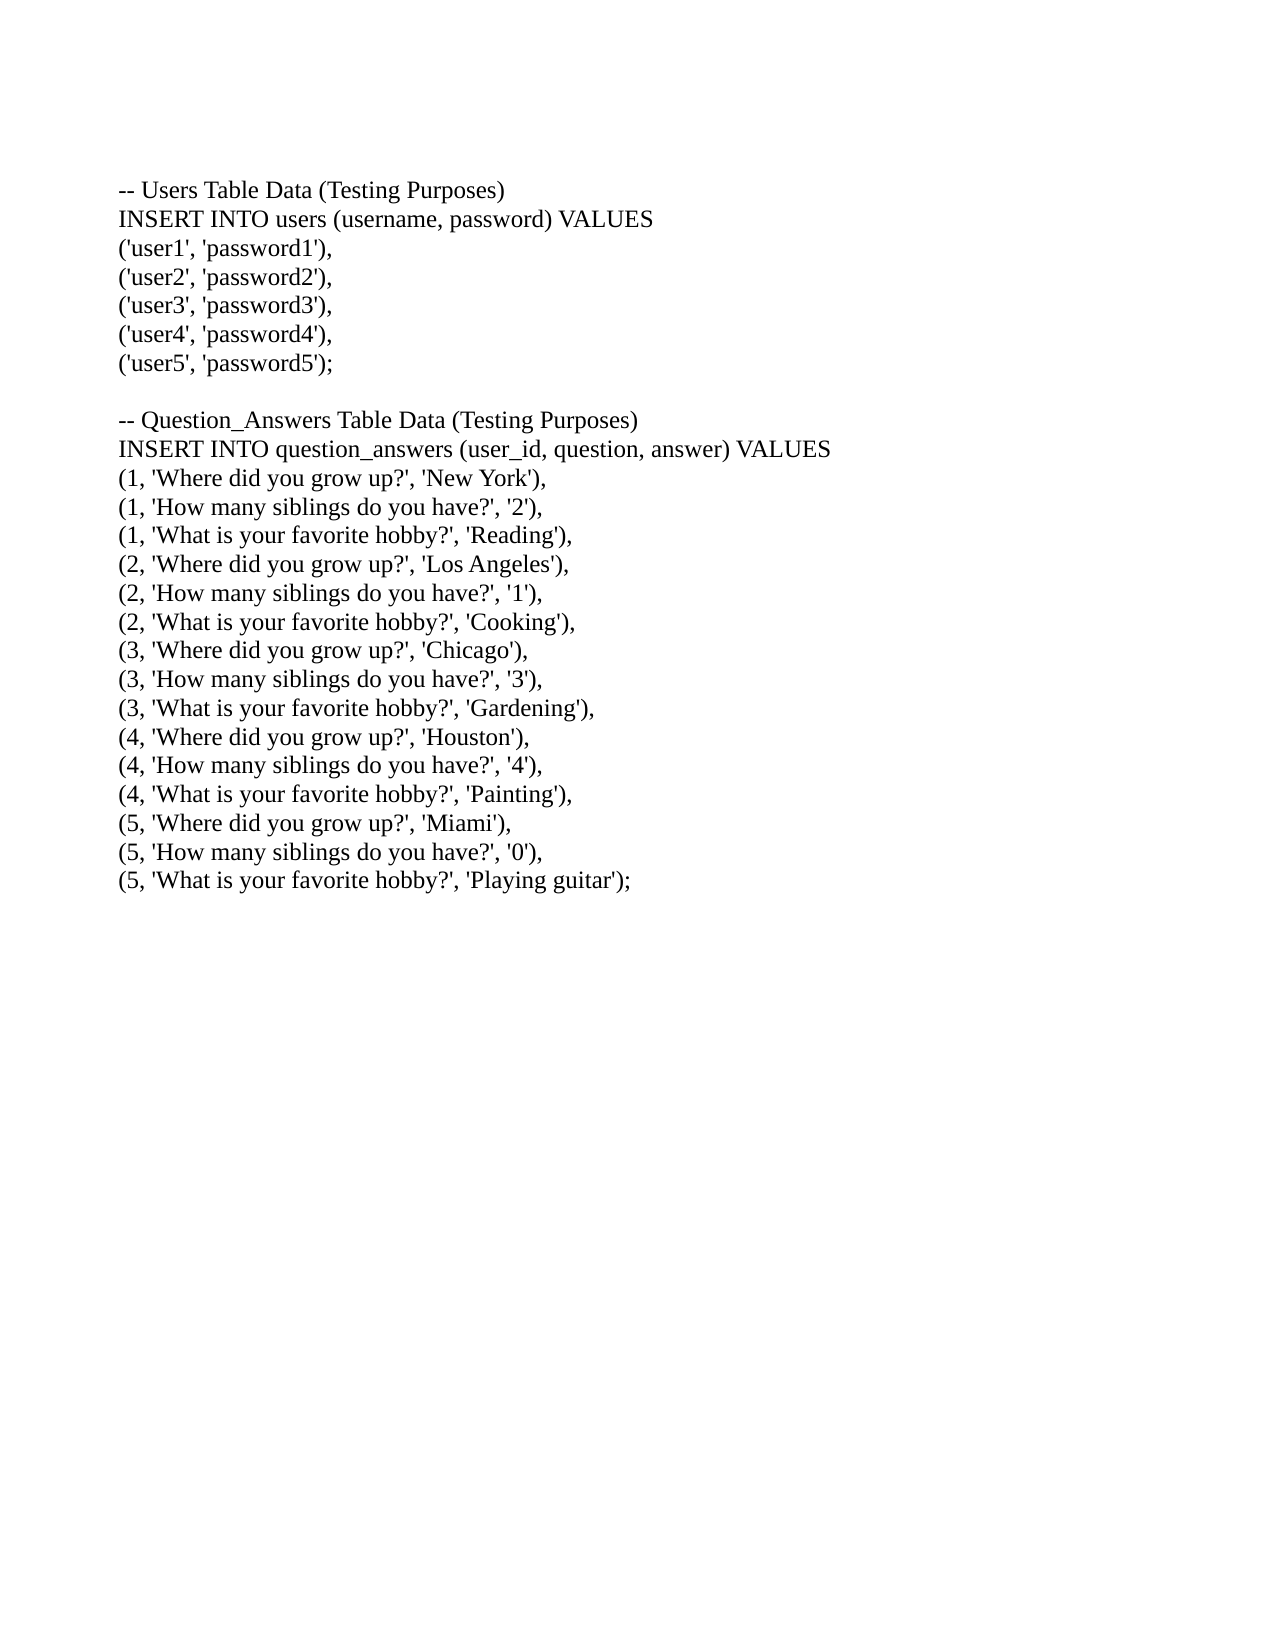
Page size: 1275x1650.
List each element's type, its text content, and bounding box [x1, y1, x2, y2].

text ('user1', 'password1'), [118, 233, 1157, 262]
text (1, 'How many siblings do you have?', '2'), [118, 492, 1157, 521]
text (5, 'What is your favorite hobby?', 'Playing guitar'); [118, 866, 1157, 894]
text ('user4', 'password4'), [118, 319, 1157, 348]
text (1, 'Where did you grow up?', 'New York'), [118, 463, 1157, 492]
text (3, 'How many siblings do you have?', '3'), [118, 664, 1157, 693]
text (2, 'What is your favorite hobby?', 'Cooking'), [118, 607, 1157, 636]
text -- Question_Answers Table Data (Testing Purposes) [118, 406, 1157, 434]
text -- Users Table Data (Testing Purposes) [118, 176, 1157, 204]
text (4, 'What is your favorite hobby?', 'Painting'), [118, 779, 1157, 808]
text (2, 'How many siblings do you have?', '1'), [118, 578, 1157, 607]
text (4, 'Where did you grow up?', 'Houston'), [118, 722, 1157, 751]
text (3, 'What is your favorite hobby?', 'Gardening'), [118, 693, 1157, 722]
text (1, 'What is your favorite hobby?', 'Reading'), [118, 521, 1157, 549]
text ('user2', 'password2'), [118, 262, 1157, 291]
text ('user5', 'password5'); [118, 348, 1157, 377]
text (5, 'Where did you grow up?', 'Miami'), [118, 808, 1157, 837]
text (3, 'Where did you grow up?', 'Chicago'), [118, 636, 1157, 664]
text (4, 'How many siblings do you have?', '4'), [118, 751, 1157, 779]
text INSERT INTO question_answers (user_id, question, answer) VALUES [118, 434, 1157, 463]
text (2, 'Where did you grow up?', 'Los Angeles'), [118, 549, 1157, 578]
text ('user3', 'password3'), [118, 291, 1157, 319]
text INSERT INTO users (username, password) VALUES [118, 204, 1157, 233]
text (5, 'How many siblings do you have?', '0'), [118, 837, 1157, 866]
